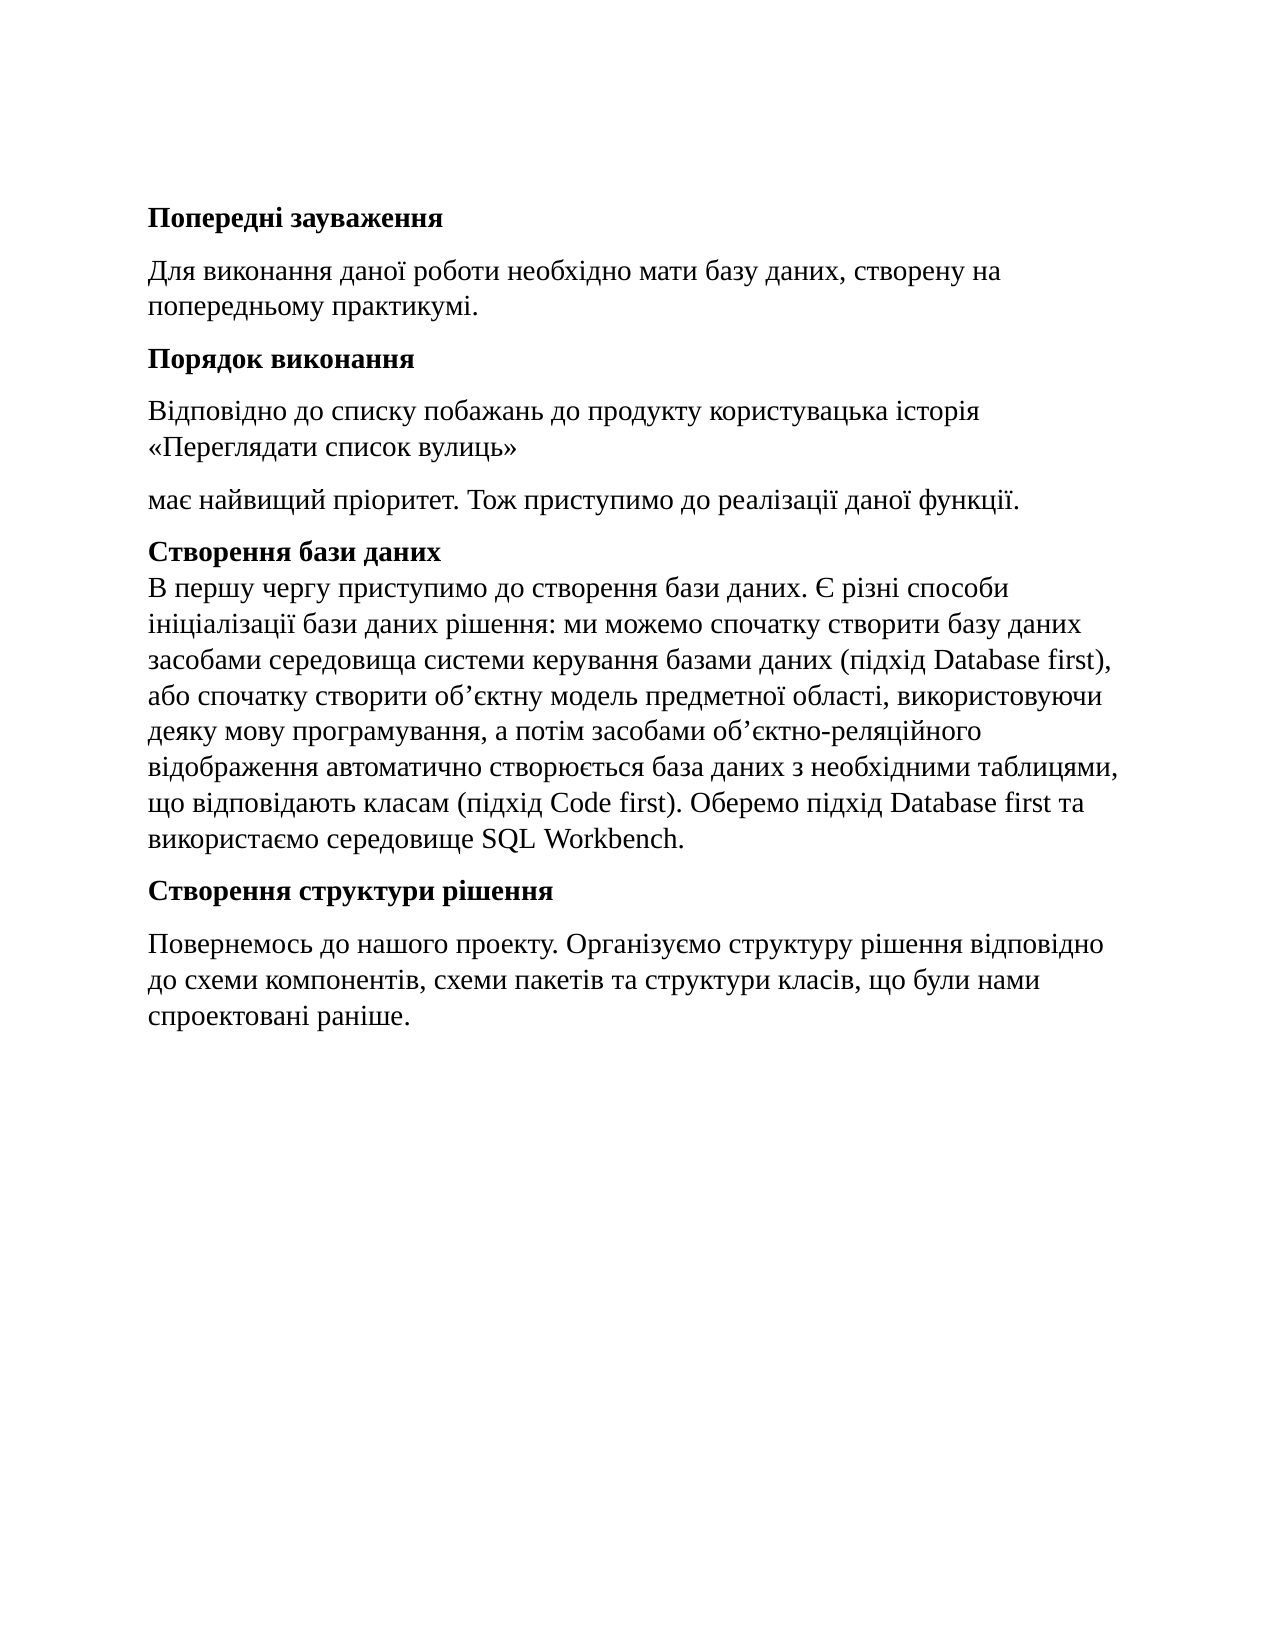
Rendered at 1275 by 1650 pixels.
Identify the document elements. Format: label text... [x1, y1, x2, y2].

text Попередні зауваження [148, 200, 1127, 234]
text Створення бази даних В першу чергу приступимо до створення бази даних. Є різні способи ініціалізації бази даних рішення: ми можемо спочатку створити базу даних засобами середовища системи керування базами даних (підхід Database first), або спочатку створити об’єктну модель предметної області, використовуючи деяку мову програмування, а потім засобами об’єктно-реляційного відображення автоматично створюється база даних з необхідними таблицями, що відповідають класам (підхід Code first). Оберемо підхід Database first та використаємо середовище SQL Workbench. [148, 534, 1127, 854]
text має найвищий пріоритет. Тож приступимо до реалізації даної функції. [148, 482, 1127, 515]
text Для виконання даної роботи необхідно мати базу даних, створену на попередньому практикумі. [148, 253, 1127, 322]
text Повернемось до нашого проекту. Організуємо структуру рішення відповідно до схеми компонентів, схеми пакетів та структури класів, що були нами спроектовані раніше. [148, 926, 1127, 1031]
text Порядок виконання [148, 341, 1127, 374]
text Створення структури рішення [148, 873, 1127, 907]
text Відповідно до списку побажань до продукту користувацька історія «Переглядати список вулиць» [148, 393, 1127, 463]
